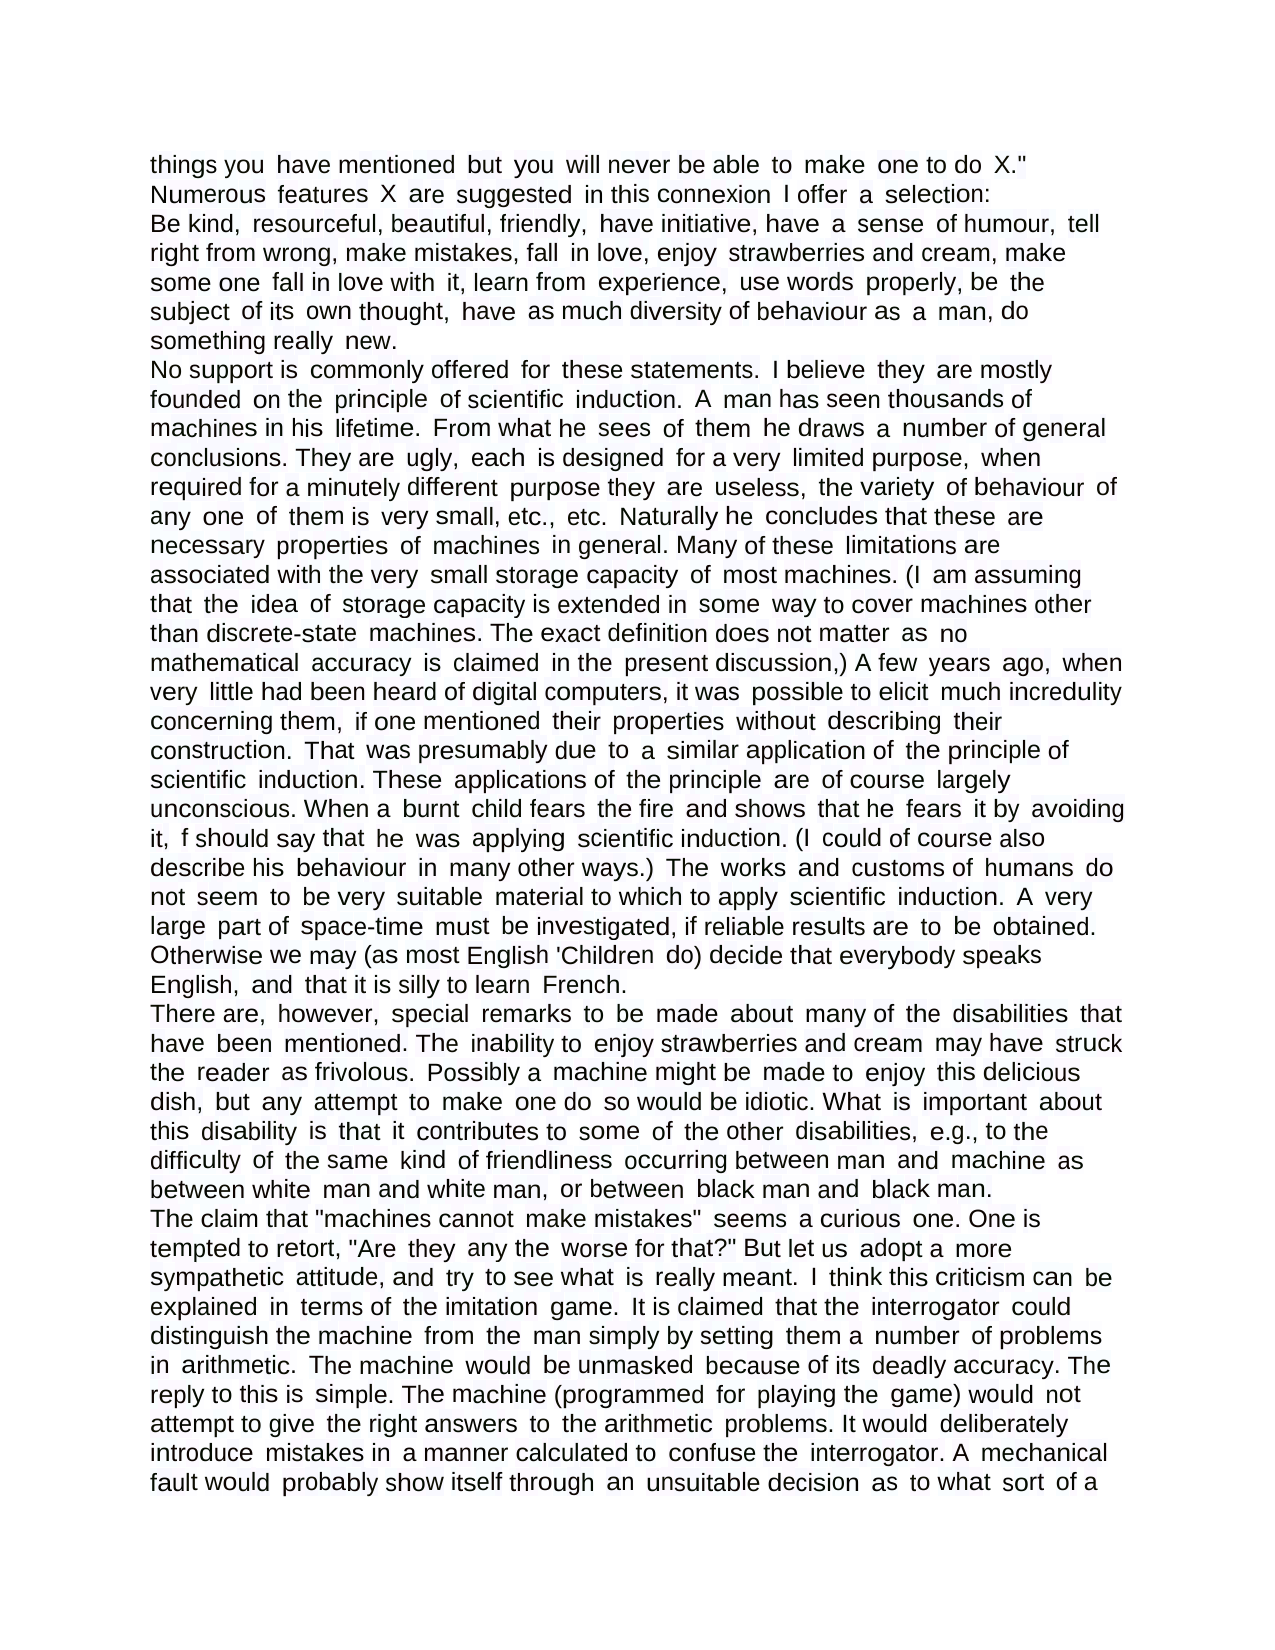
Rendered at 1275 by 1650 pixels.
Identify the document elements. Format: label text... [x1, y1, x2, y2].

text No support is commonly offered for these statements. I believe they are mostly founded on the principle of scientific induction. A man has seen thousands of machines in his lifetime. From what he sees of them he draws a number of general conclusions. They are ugly, each is designed for a very limited purpose, when required for a minutely different purpose they are useless, the variety of behaviour of any one of them is very small, etc., etc. Naturally he concludes that these are necessary properties of machines in general. Many of these limitations are associated with the very small storage capacity of most machines. (I am assuming that the idea of storage capacity is extended in some way to cover machines other than discrete-state machines. The exact definition does not matter as no mathematical accuracy is claimed in the present discussion,) A few years ago, when very little had been heard of digital computers, it was possible to elicit much incredulity concerning them, if one mentioned their properties without describing their construction. That was presumably due to a similar application of the principle of scientific induction. These applications of the principle are of course largely unconscious. When a burnt child fears the fire and shows that he fears it by avoiding it, f should say that he was applying scientific induction. (I could of course also describe his behaviour in many other ways.) The works and customs of humans do not seem to be very suitable material to which to apply scientific induction. A very large part of space-time must be investigated, if reliable results are to be obtained. Otherwise we may (as most English 'Children do) decide that everybody speaks English, and that it is silly to learn French. [150, 355, 1125, 999]
text The claim that "machines cannot make mistakes" seems a curious one. One is tempted to retort, "Are they any the worse for that?" But let us adopt a more sympathetic attitude, and try to see what is really meant. I think this criticism can be explained in terms of the imitation game. It is claimed that the interrogator could distinguish the machine from the man simply by setting them a number of problems in arithmetic. The machine would be unmasked because of its deadly accuracy. The reply to this is simple. The machine (programmed for playing the game) would not attempt to give the right answers to the arithmetic problems. It would deliberately introduce mistakes in a manner calculated to confuse the interrogator. A mechanical fault would probably show itself through an unsuitable decision as to what sort of a mistake to make in the arithmetic. Even this interpretation of the criticism is not sufficiently sympathetic. But we cannot afford the space to go into it much further. It seems to me that this criticism depends on a confusion between two kinds of mistake, We may call them "errors of functioning" and "errors of conclusion." Errors of functioning are due to some mechanical or electrical fault which causes the machine to behave otherwise than it was designed to do. In philosophical discussions one likes to ignore the possibility of such errors; one is therefore discussing "abstract machines." These abstract machines are mathematical fictions rather than physical objects. By definition they are incapable of errors of functioning. In this sense we can truly say that "machines can never make mistakes." Errors of conclusion can only arise when some meaning is attached to the output signals from the machine. The machine might, for instance, type out mathematical equations, or sentences in English. When a false proposition is typed we say that the machine has committed an error of conclusion. There is clearly no reason at all for saying that a machine cannot make this kind of mistake. It might do nothing merely type out repeatedly "O = I." To take a less perverse example, it might have some method for drawing conclusions by scientific induction. We must expect such a method to lead occasionally to erroneous results. [909, 1204, 1125, 1496]
text Be kind, resourceful, beautiful, friendly, have initiative, have a sense of humour, tell right from wrong, make mistakes, fall in love, enjoy strawberries and cream, make some one fall in love with it, learn from experience, use words properly, be the subject of its own thought, have as much diversity of behaviour as a man, do something really new. [150, 208, 1125, 355]
text These arguments take the form, "I grant you that you can make machines do all the things you have mentioned but you will never be able to make one to do X." Numerous features X are suggested in this connexion I offer a selection: [982, 150, 1125, 208]
text These arguments take the form, "I grant you that you can make machines do all the things you have mentioned but you will never be able to make one to do X." Numerous features X are suggested in this connexion I offer a selection: [537, 150, 632, 208]
text There are, however, special remarks to be made about many of the disabilities that have been mentioned. The inability to enjoy strawberries and cream may have struck the reader as frivolous. Possibly a machine might be made to enjoy this delicious dish, but any attempt to make one do so would be idiotic. What is important about this disability is that it contributes to some of the other disabilities, e.g., to the difficulty of the same kind of friendliness occurring between man and machine as between white man and white man, or between black man and black man. [150, 999, 1125, 1204]
